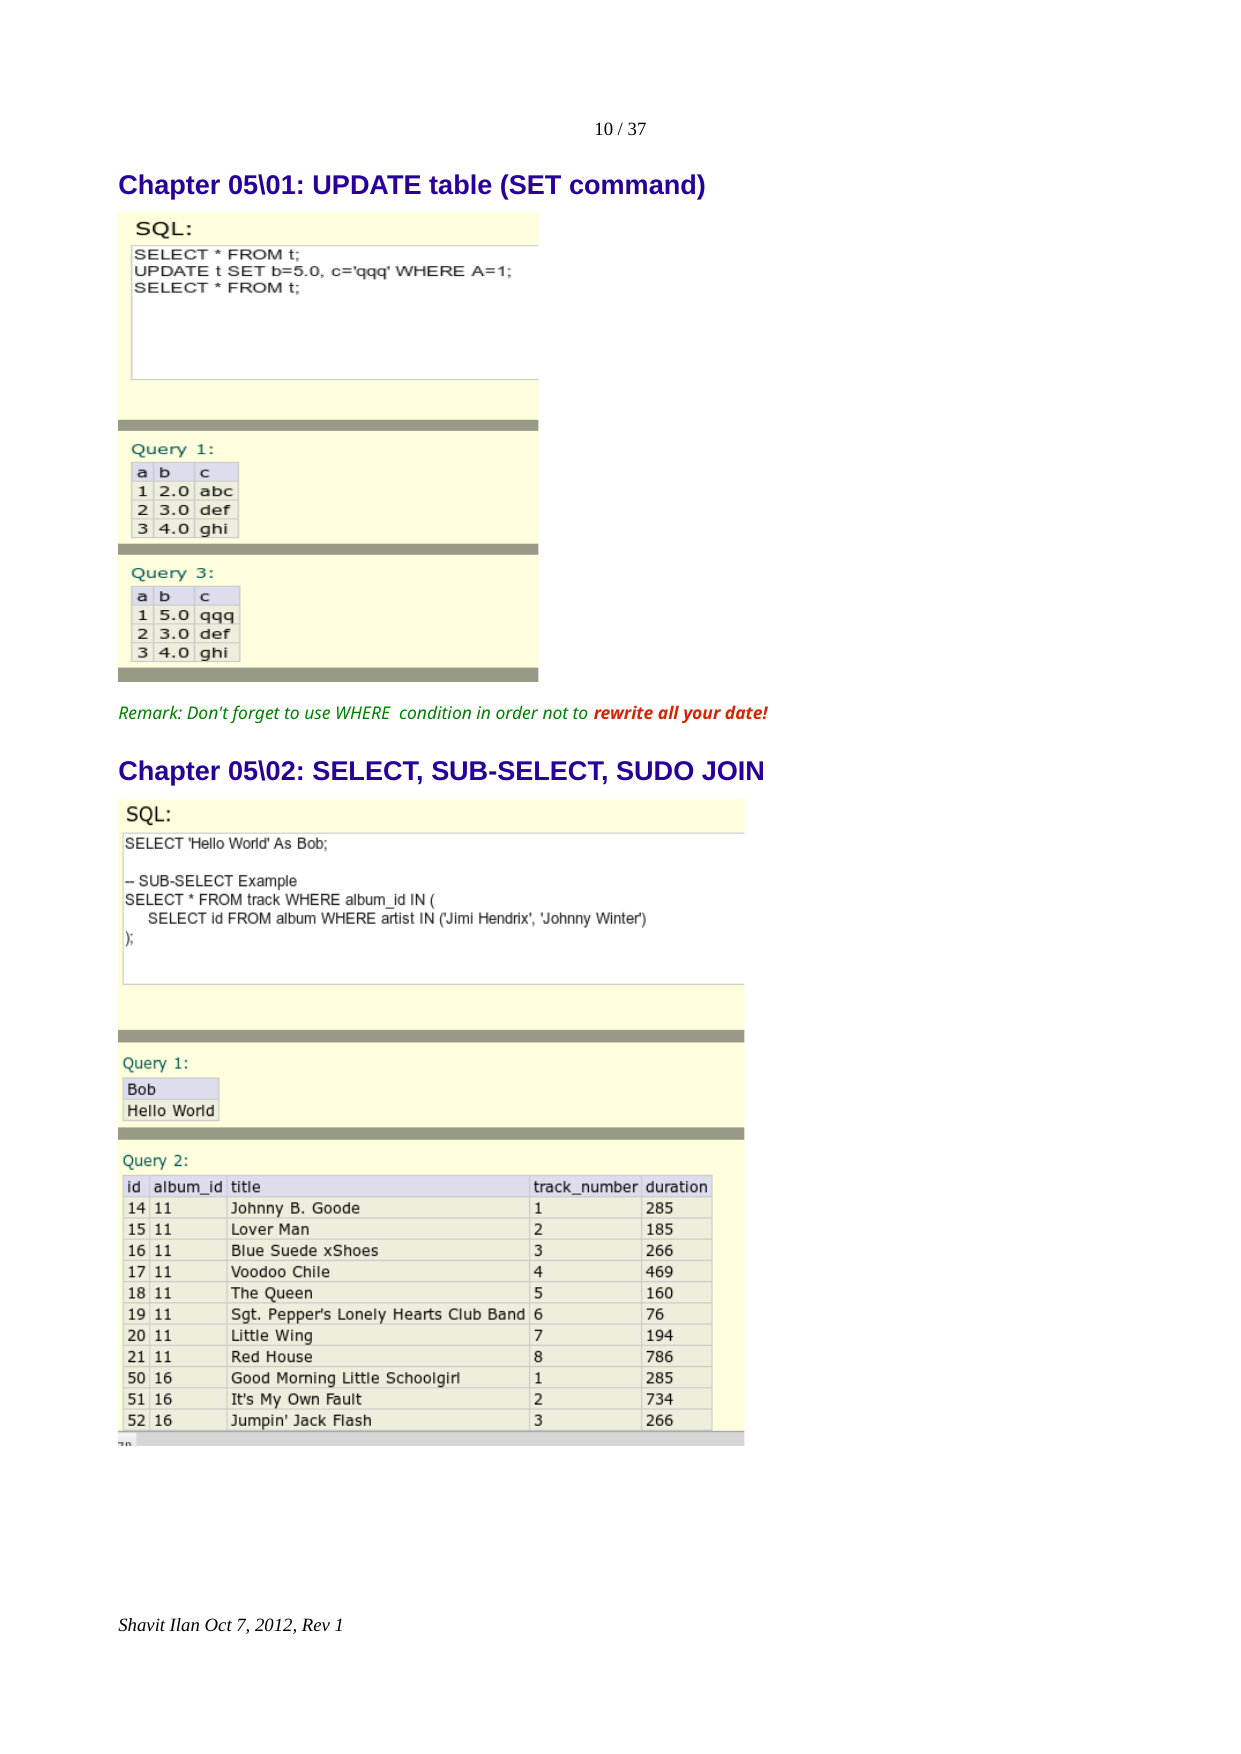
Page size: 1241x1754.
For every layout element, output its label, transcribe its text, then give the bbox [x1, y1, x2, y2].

subtitle Remark: Don't forget to use WHERE condition in order not to rewrite all your date! [118, 701, 1122, 724]
picture [118, 799, 745, 1446]
picture [118, 212, 539, 682]
subtitle Chapter 05\02: SELECT, SUB-SELECT, SUDO JOIN [118, 755, 1122, 787]
subtitle Chapter 05\01: UPDATE table (SET command) [118, 169, 1122, 200]
